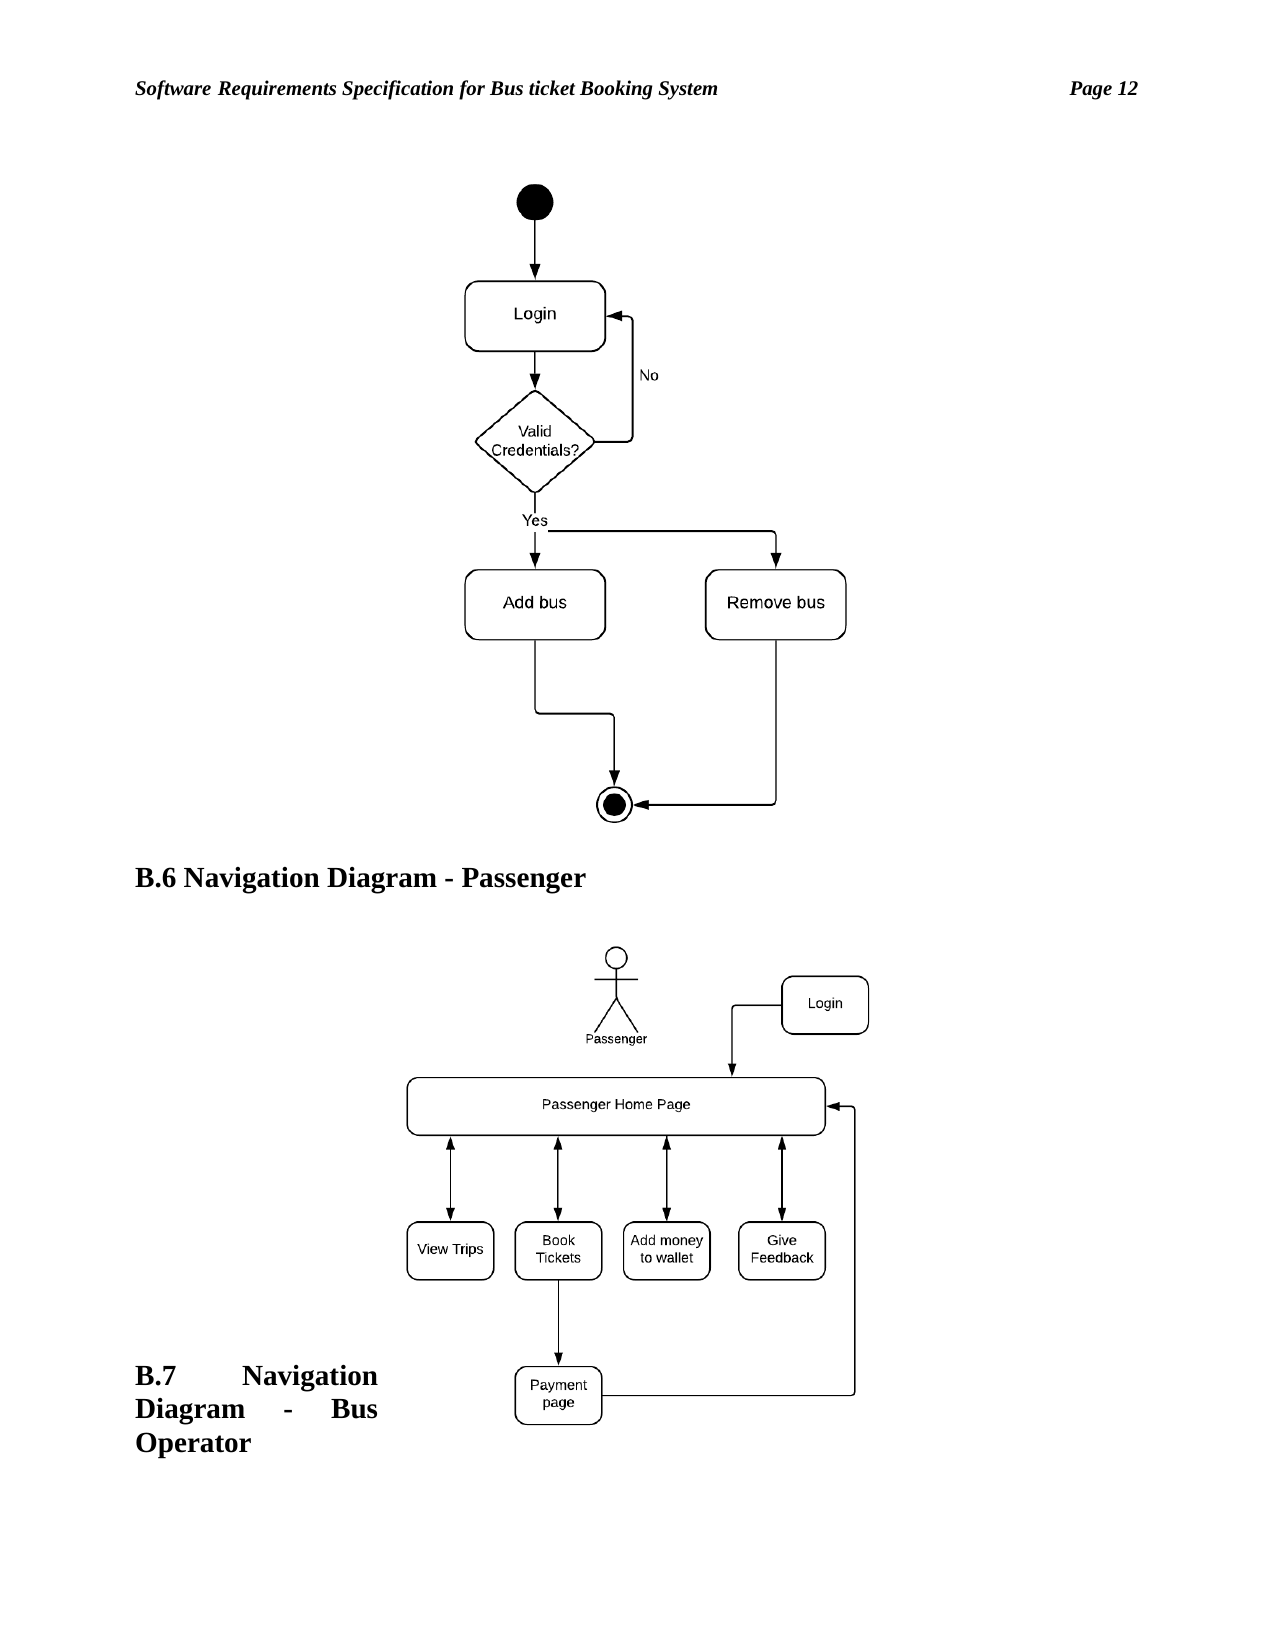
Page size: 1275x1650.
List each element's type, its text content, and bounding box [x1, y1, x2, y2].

picture [395, 150, 880, 857]
text B.7 Navigation Diagram - Bus Operator [135, 1358, 1140, 1458]
text B.6 Navigation Diagram - Passenger [135, 860, 1140, 894]
picture [378, 918, 897, 1453]
